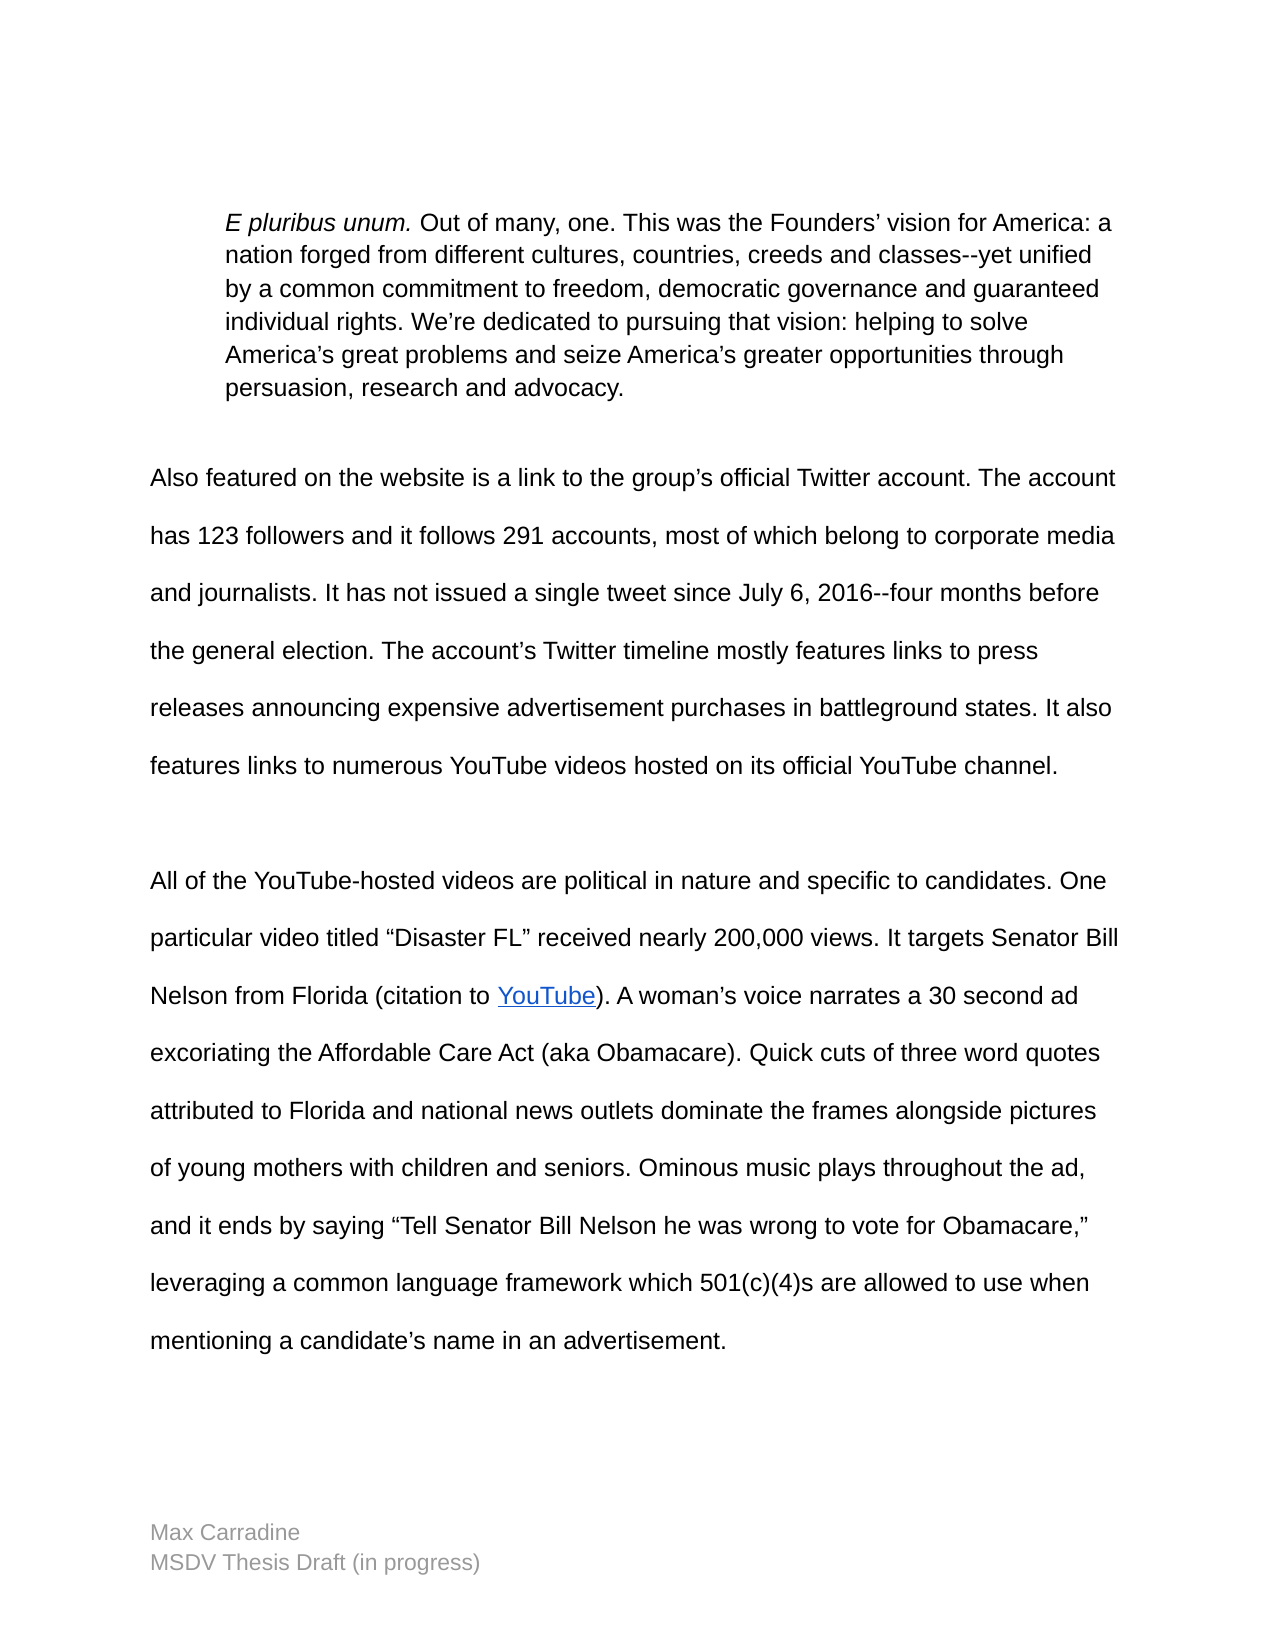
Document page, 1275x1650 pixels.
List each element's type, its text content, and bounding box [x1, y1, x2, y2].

text Also featured on the website is a link to the group’s official Twitter account. The account has 123 followers and it follows 291 accounts, most of which belong to corporate media and journalists. It has not issued a single tweet since July 6, 2016--four months before the general election. The account’s Twitter timeline mostly features links to press releases announcing expensive advertisement purchases in battleground states. It also features links to numerous YouTube videos hosted on its official YouTube channel. [150, 463, 1125, 779]
text E pluribus unum. Out of many, one. This was the Founders’ vision for America: a nation forged from different cultures, countries, creeds and classes--yet unified by a common commitment to freedom, democratic governance and guaranteed individual rights. We’re dedicated to pursuing that vision: helping to solve America’s great problems and seize America’s greater opportunities through persuasion, research and advocacy. [225, 207, 1125, 401]
text All of the YouTube-hosted videos are political in nature and specific to candidates. One particular video titled “Disaster FL” received nearly 200,000 views. It targets Senator Bill Nelson from Florida (citation to YouTube). A woman’s voice narrates a 30 second ad excoriating the Affordable Care Act (aka Obamacare). Quick cuts of three word quotes attributed to Florida and national news outlets dominate the frames alongside pictures of young mothers with children and seniors. Ominous music plays throughout the ad, and it ends by saying “Tell Senator Bill Nelson he was wrong to vote for Obamacare,” leveraging a common language framework which 501(c)(4)s are allowed to use when mentioning a candidate’s name in an advertisement. [150, 866, 1125, 1354]
